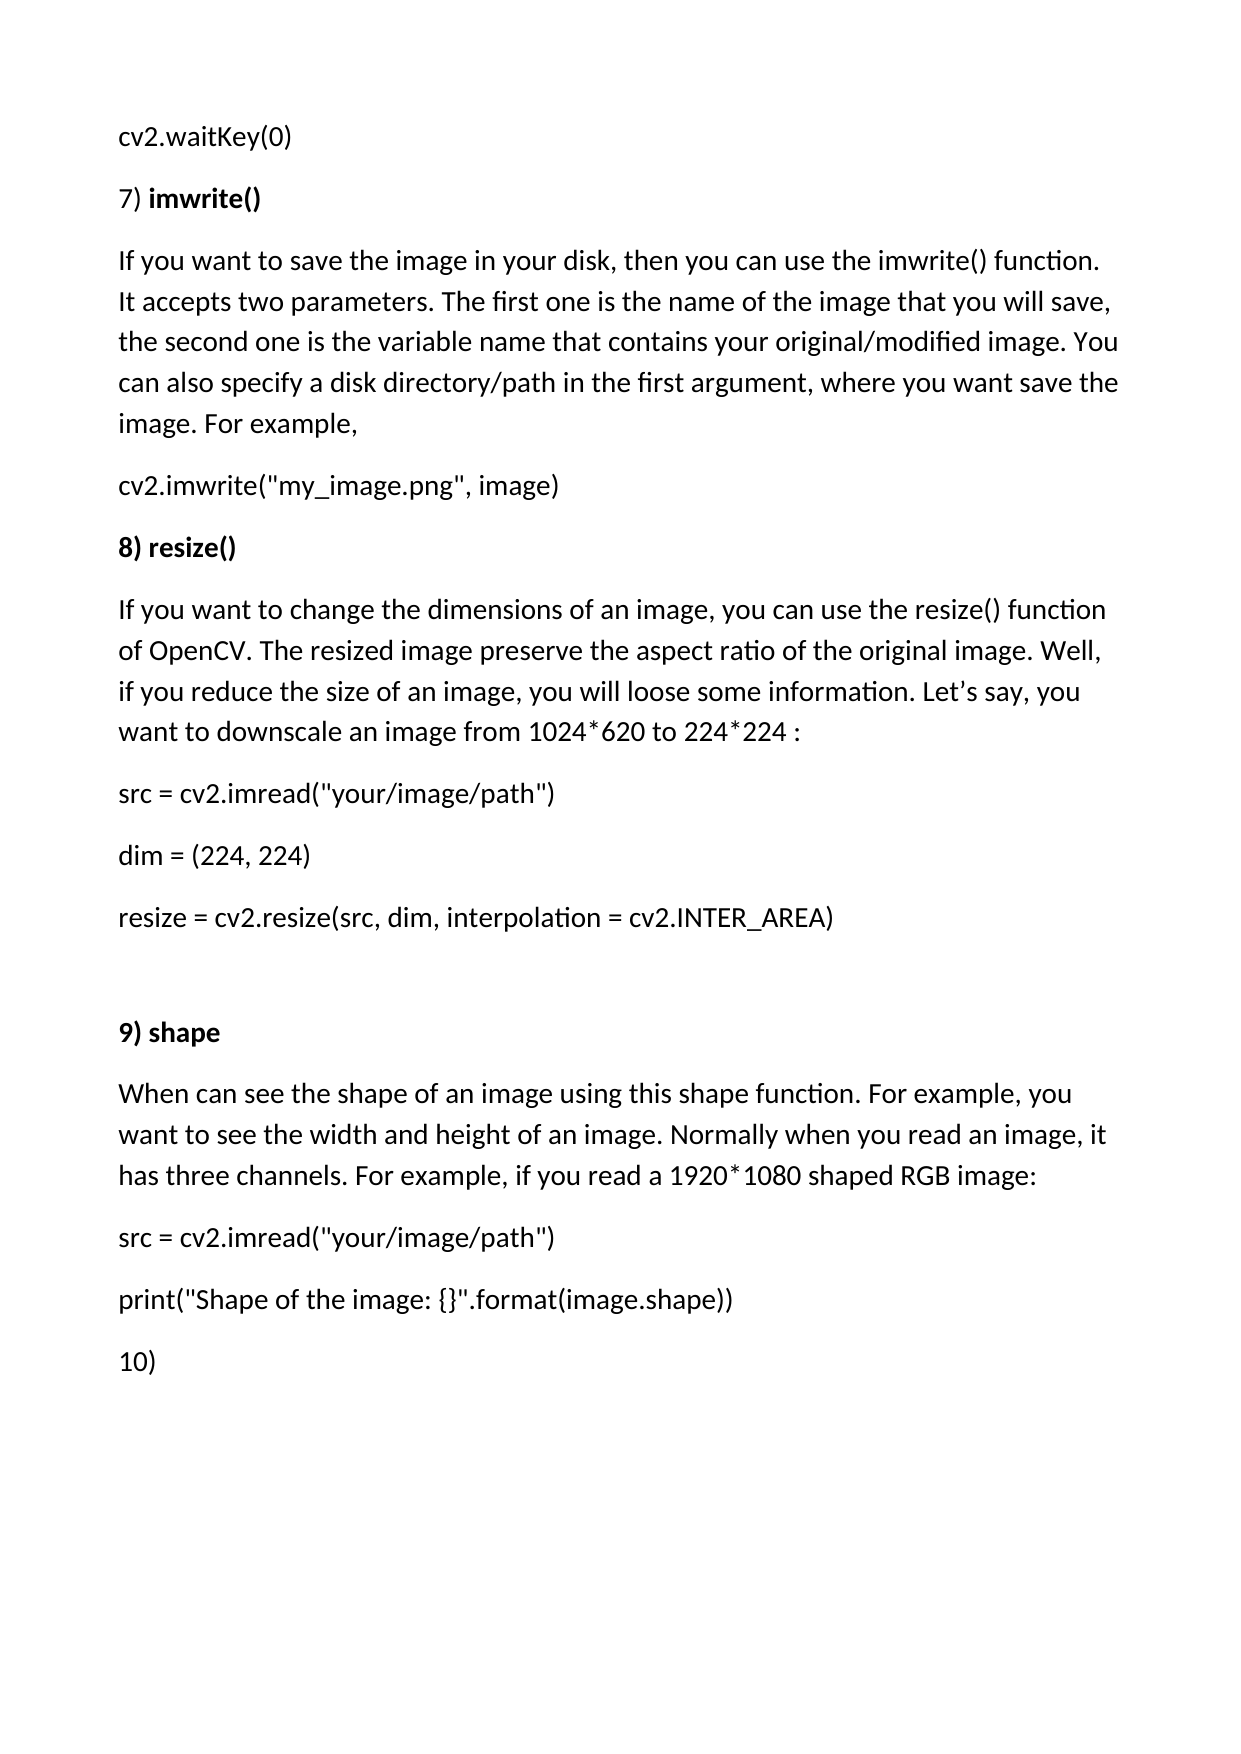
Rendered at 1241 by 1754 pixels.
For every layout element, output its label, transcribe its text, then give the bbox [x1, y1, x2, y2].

text 8) resize() [118, 529, 1122, 564]
text 10) [118, 1343, 1122, 1378]
text cv2.waitKey(0) [118, 118, 1122, 154]
text If you want to save the image in your disk, then you can use the imwrite() function. It accepts two parameters. The first one is the name of the image that you will save, the second one is the variable name that contains your original/modified image. You can also specify a disk directory/path in the first argument, where you want save the image. For example, [118, 242, 1122, 441]
text src = cv2.imread("your/image/path") [118, 775, 1122, 811]
text 7) imwrite() [118, 180, 1122, 216]
text 9) shape [118, 1014, 1122, 1049]
text dim = (224, 224) [118, 837, 1122, 873]
text resize = cv2.resize(src, dim, interpolation = cv2.INTER_AREA) [118, 899, 1122, 934]
text When can see the shape of an image using this shape function. For example, you want to see the width and height of an image. Normally when you read an image, it has three channels. For example, if you read a 1920*1080 shaped RGB image: [118, 1075, 1122, 1193]
text cv2.imwrite("my_image.png", image) [118, 467, 1122, 503]
text If you want to change the dimensions of an image, you can use the resize() function of OpenCV. The resized image preserve the aspect ratio of the original image. Well, if you reduce the size of an image, you will loose some information. Let’s say, you want to downscale an image from 1024*620 to 224*224 : [118, 591, 1122, 749]
text src = cv2.imread("your/image/path") [118, 1219, 1122, 1255]
text print("Shape of the image: {}".format(image.shape)) [118, 1281, 1122, 1316]
